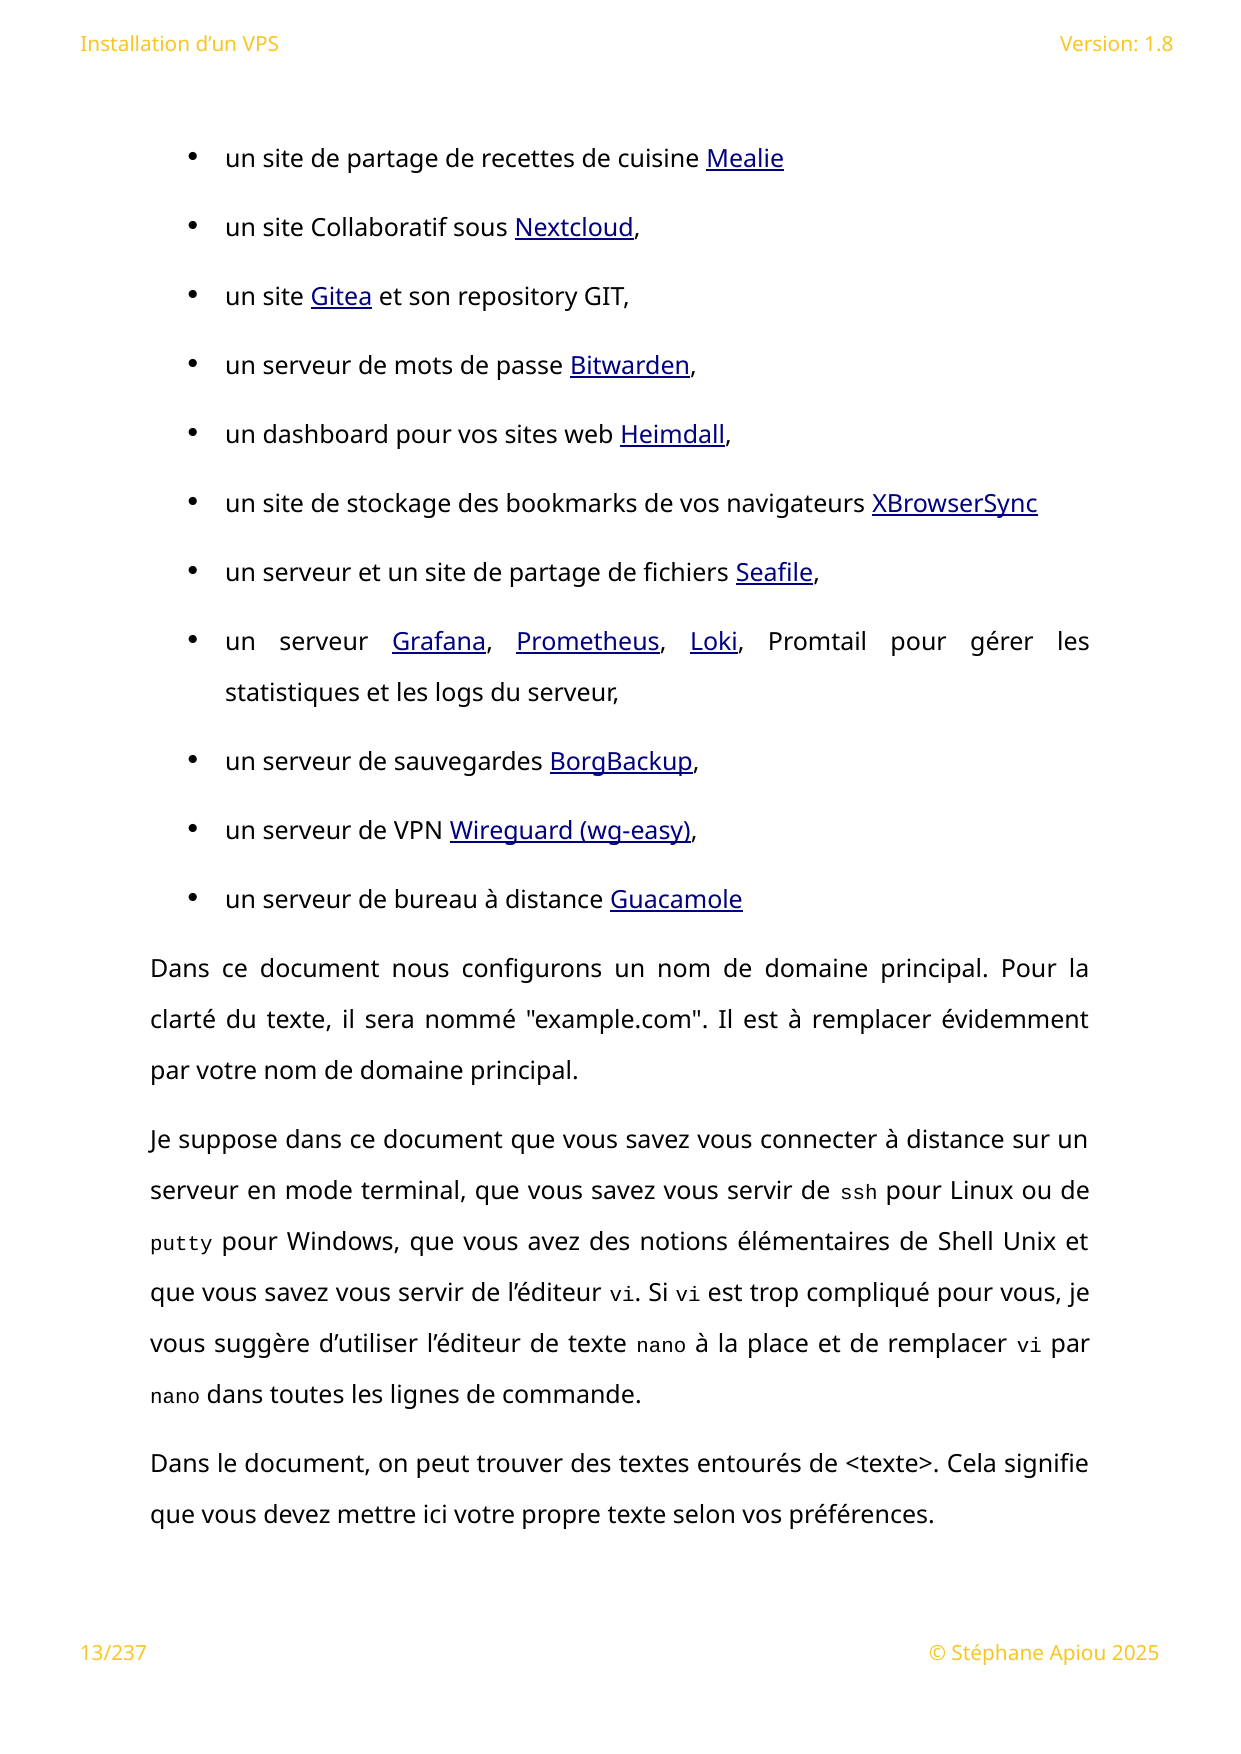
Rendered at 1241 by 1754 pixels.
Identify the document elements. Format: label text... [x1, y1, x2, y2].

list un serveur de VPN Wireguard (wg-easy), [187, 812, 1090, 846]
list un serveur de bureau à distance Guacamole [187, 881, 1090, 915]
list un site Gitea et son repository GIT, [187, 279, 1090, 313]
list un serveur de sauvegardes BorgBackup, [187, 743, 1090, 777]
text Dans le document, on peut trouver des textes entourés de <texte>. Cela signifie que vous devez mettre ici votre propre texte selon vos préférences. [150, 1446, 1090, 1531]
list un site Collaboratif sous Nextcloud, [187, 210, 1090, 244]
list un serveur de mots de passe Bitwarden, [187, 348, 1090, 382]
list un dashboard pour vos sites web Heimdall, [187, 417, 1090, 451]
list un serveur Grafana, Prometheus, Loki, Promtail pour gérer les statistiques et les logs du serveur, [187, 623, 1090, 708]
text Dans ce document nous configurons un nom de domaine principal. Pour la clarté du texte, il sera nommé "example.com". Il est à remplacer évidemment par votre nom de domaine principal. [150, 950, 1090, 1086]
list un serveur et un site de partage de fichiers Seafile, [187, 554, 1090, 588]
text Je suppose dans ce document que vous savez vous connecter à distance sur un serveur en mode terminal, que vous savez vous servir de ssh pour Linux ou de putty pour Windows, que vous avez des notions élémentaires de Shell Unix et que vous savez vous servir de l’éditeur vi. Si vi est trop compliqué pour vous, je vous suggère d’utiliser l’éditeur de texte nano à la place et de remplacer vi par nano dans toutes les lignes de commande. [150, 1121, 1090, 1411]
list un site de stockage des bookmarks de vos navigateurs XBrowserSync [187, 486, 1090, 519]
list un site de partage de recettes de cuisine Mealie [187, 141, 1090, 175]
